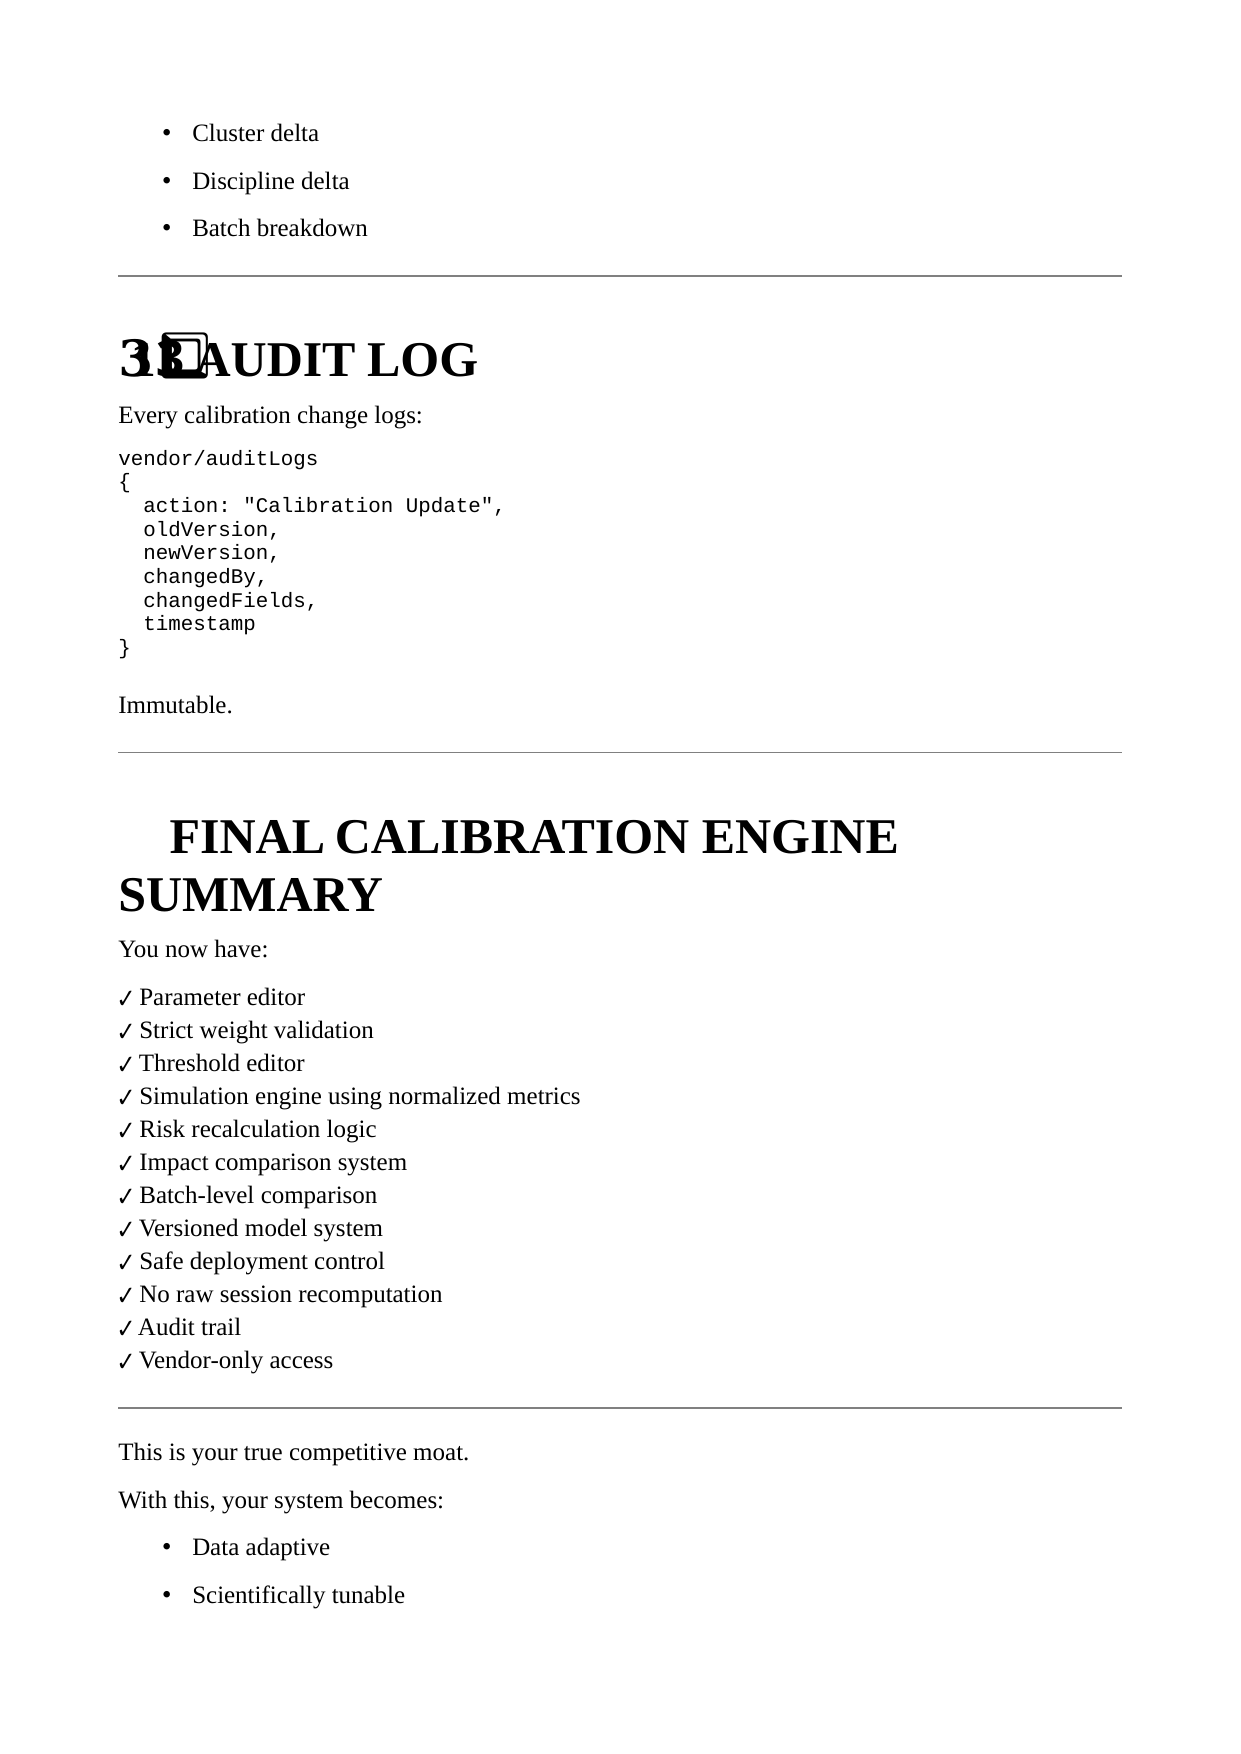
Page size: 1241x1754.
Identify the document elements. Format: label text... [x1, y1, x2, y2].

text } [118, 637, 1122, 661]
text action: "Calibration Update", [118, 495, 1122, 519]
text With this, your system becomes: [118, 1485, 1122, 1513]
text oldVersion, [118, 519, 1122, 542]
text newVersion, [118, 542, 1122, 566]
text This is your true competitive moat. [118, 1437, 1122, 1466]
list Cluster delta [162, 118, 1122, 147]
list Batch breakdown [162, 213, 1122, 242]
text vendor/auditLogs [118, 448, 1122, 471]
text changedFields, [118, 590, 1122, 613]
text Every calibration change logs: [118, 400, 1122, 429]
subtitle 🔐 13️⃣ AUDIT LOG [118, 330, 1122, 388]
list Data adaptive [162, 1532, 1122, 1561]
text You now have: [118, 934, 1122, 963]
list Discipline delta [162, 166, 1122, 194]
text { [118, 471, 1122, 495]
text timestamp [118, 613, 1122, 637]
list Scientifically tunable [162, 1580, 1122, 1609]
text ✔ Parameter editor ✔ Strict weight validation ✔ Threshold editor ✔ Simulation engine using normalized metrics ✔ Risk recalculation logic ✔ Impact comparison system ✔ Batch-level comparison ✔ Versioned model system ✔ Safe deployment control ✔ No raw session recomputation ✔ Audit trail ✔ Vendor-only access [118, 982, 1122, 1374]
text changedBy, [118, 566, 1122, 590]
text Immutable. [118, 690, 1122, 719]
subtitle 🎯 FINAL CALIBRATION ENGINE SUMMARY [118, 807, 1122, 922]
